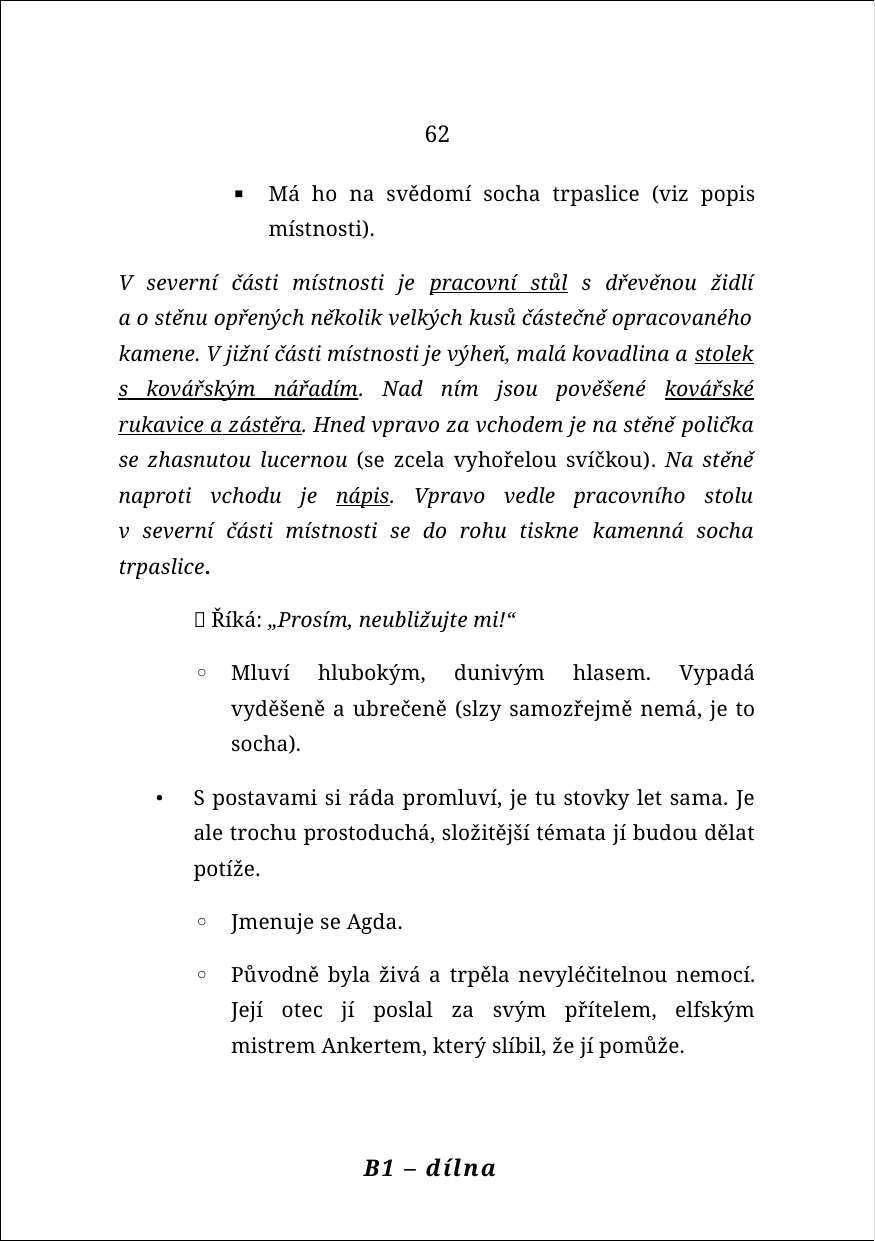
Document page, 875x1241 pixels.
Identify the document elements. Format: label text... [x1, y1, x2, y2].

list S⁠ postavami si ráda promluví, je tu stovky let sama. Je ale trochu prostoduchá, složitější témata jí budou dělat potíže. [156, 783, 756, 882]
text V⁠ severní části místnosti je pracovní stůl s⁠ dřevěnou židlí a⁠ o⁠ stěnu opřených několik velkých kusů částečně opracovaného kamene. V⁠ jižní části místnosti je výheň, malá kovadlina a⁠ stolek s⁠ kovářským nářadím. Nad ním jsou pověšené kovářské rukavice a⁠ zástěra. Hned vpravo za vchodem je na stěně polička se zhasnutou⁠ lucernou (se zcela vyhořelou svíčkou). Na stěně naproti vchodu je nápis. Vpravo vedle pracovního stolu v⁠ severní části místnosti se do rohu tiskne kamenná socha trpaslice. [118, 268, 756, 580]
list Jmenuje se Agda. [193, 907, 756, 935]
list Mluví hlubokým, dunivým hlasem. Vypadá vyděšeně a⁠ ubrečeně (slzy samozřejmě nemá, je to socha). [193, 658, 756, 758]
list 💬 Říká: „Prosím, neubližujte mi!“ [156, 605, 756, 633]
list Původně byla živá a⁠ trpěla nevyléčitelnou nemocí. Její otec jí poslal za svým přítelem, elfským mistrem Ankertem, který slíbil, že jí pomůže. [193, 960, 756, 1059]
list Má ho na svědomí socha trpaslice (viz popis místnosti). [231, 179, 756, 243]
